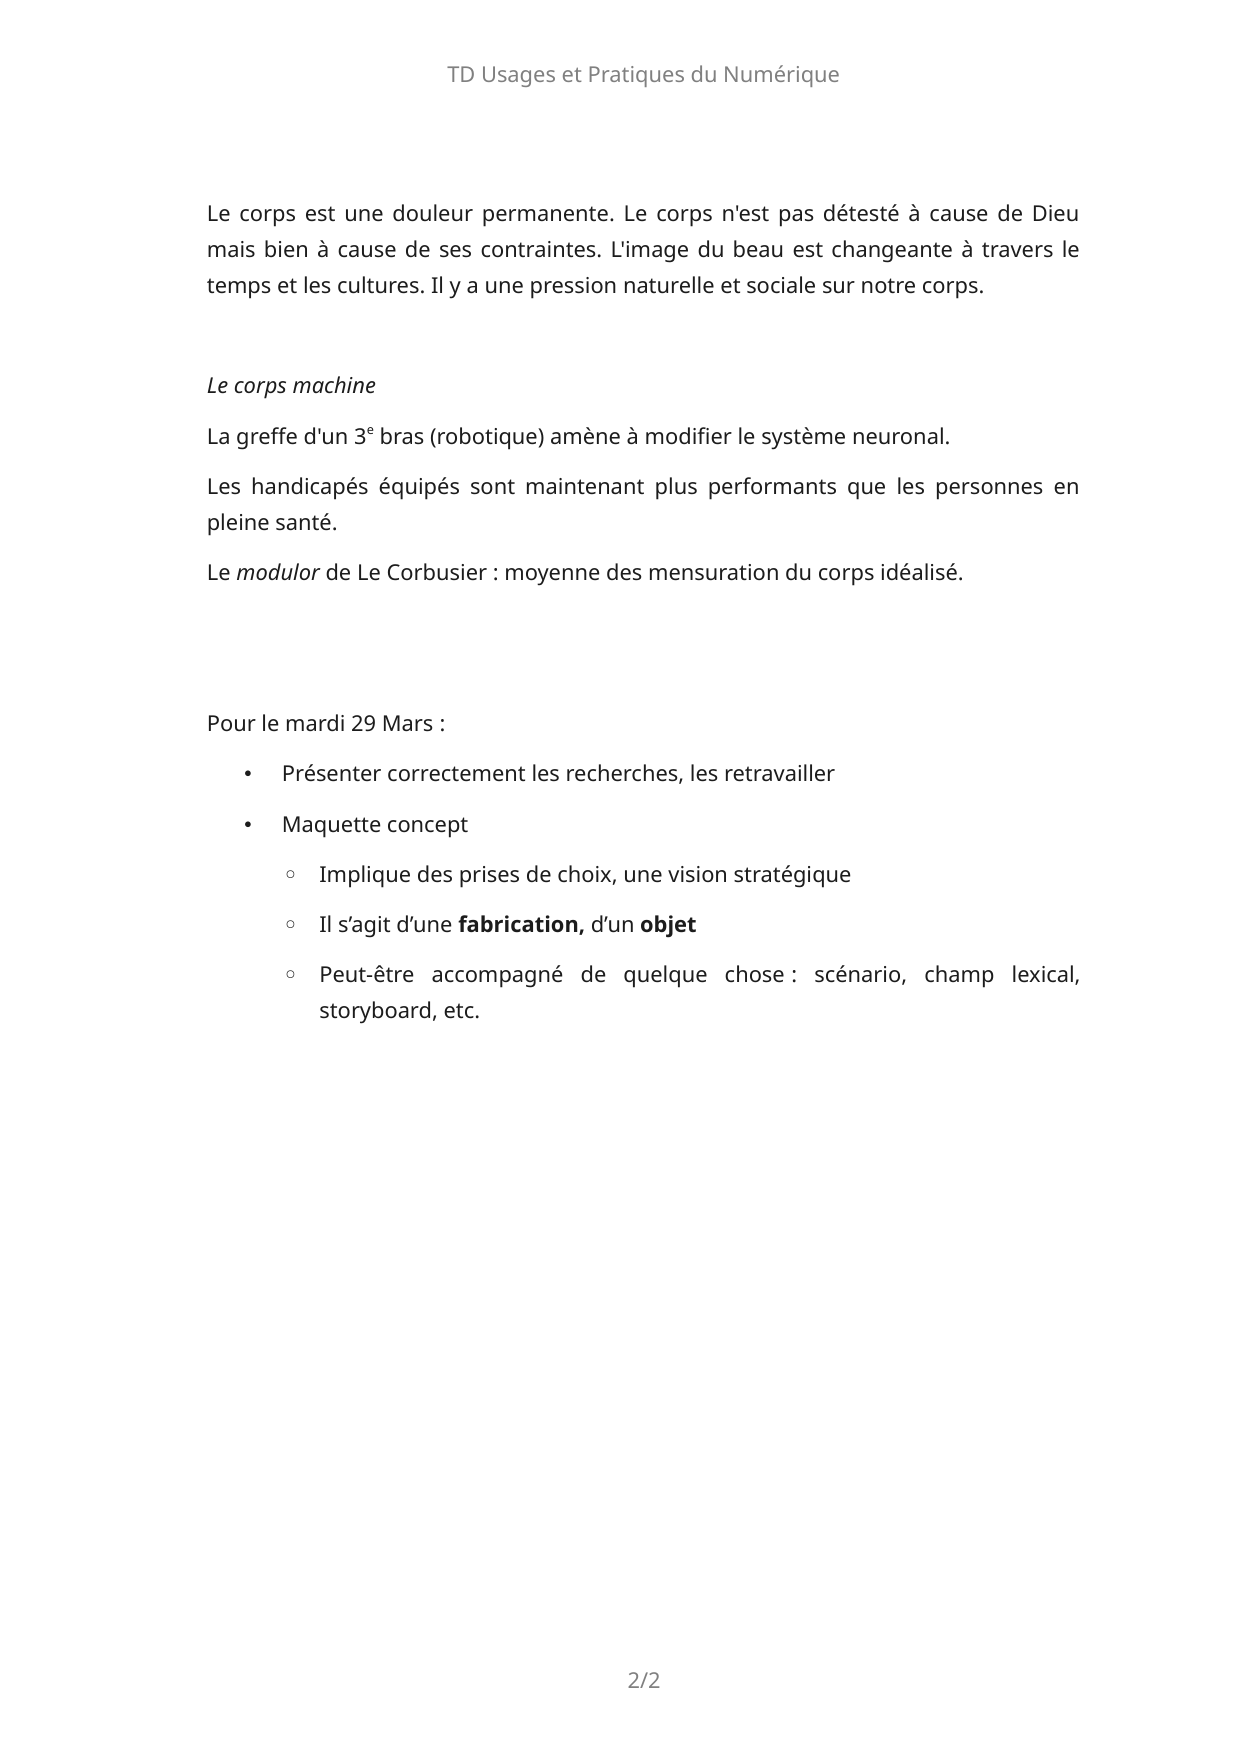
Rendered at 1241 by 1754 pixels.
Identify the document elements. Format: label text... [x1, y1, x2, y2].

text La greffe d'un 3e bras (robotique) amène à modifier le système neuronal. [207, 421, 1081, 450]
list Maquette concept [244, 808, 1081, 838]
text Le modulor de Le Corbusier : moyenne des mensuration du corps idéalisé. [207, 557, 1081, 587]
list Peut-être accompagné de quelque chose : scénario, champ lexical, storyboard, etc. [282, 959, 1081, 1025]
list Il s’agit d’une fabrication, d’un objet [282, 909, 1081, 939]
text Le corps machine [207, 370, 1081, 400]
list Présenter correctement les recherches, les retravailler [244, 758, 1081, 788]
list Implique des prises de choix, une vision stratégique [282, 859, 1081, 889]
text Les handicapés équipés sont maintenant plus performants que les personnes en pleine santé. [207, 471, 1081, 536]
text Pour le mardi 29 Mars : [207, 708, 1081, 738]
text Le corps est une douleur permanente. Le corps n'est pas détesté à cause de Dieu mais bien à cause de ses contraintes. L'image du beau est changeante à travers le temps et les cultures. Il y a une pression naturelle et sociale sur notre corps. [207, 198, 1081, 299]
